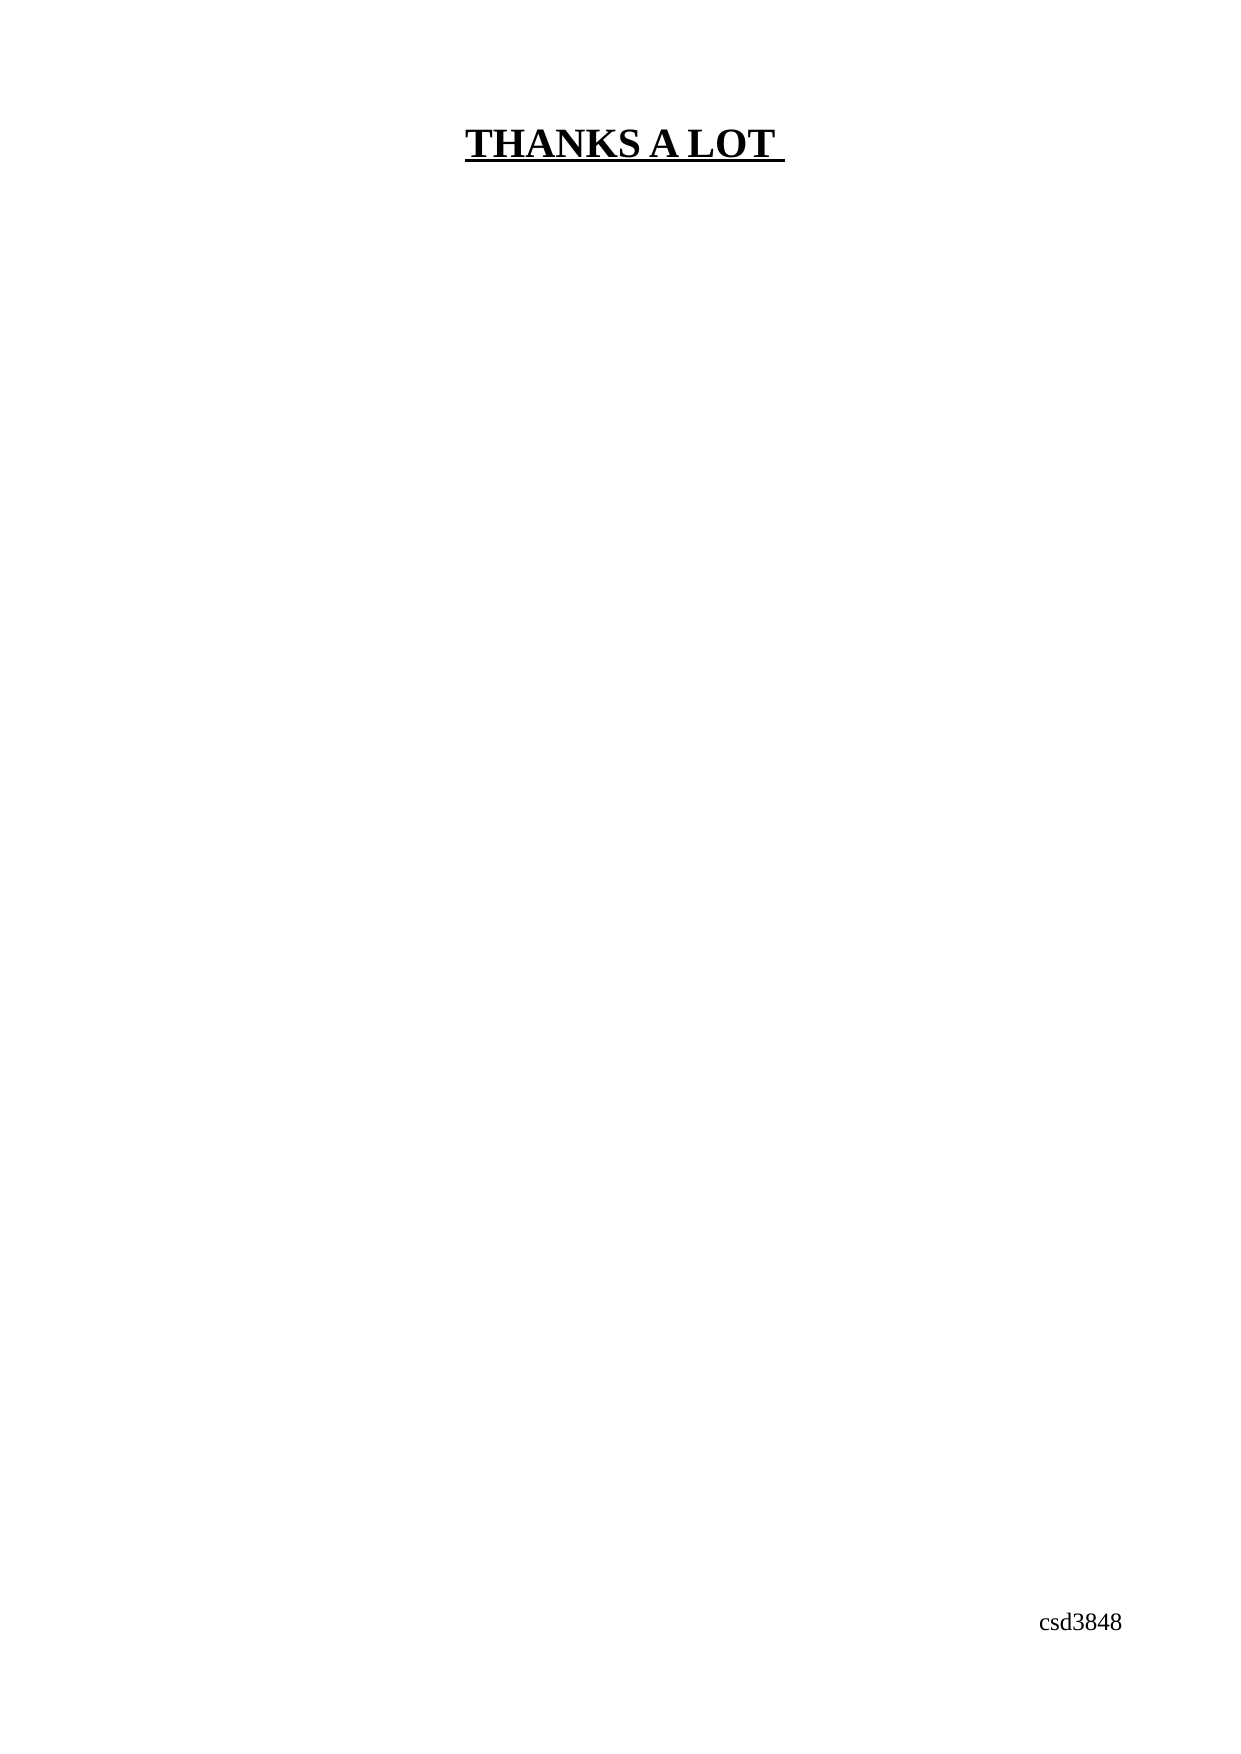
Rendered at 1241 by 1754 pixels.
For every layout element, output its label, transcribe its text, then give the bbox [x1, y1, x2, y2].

text THANKS A LOT [118, 118, 1122, 166]
